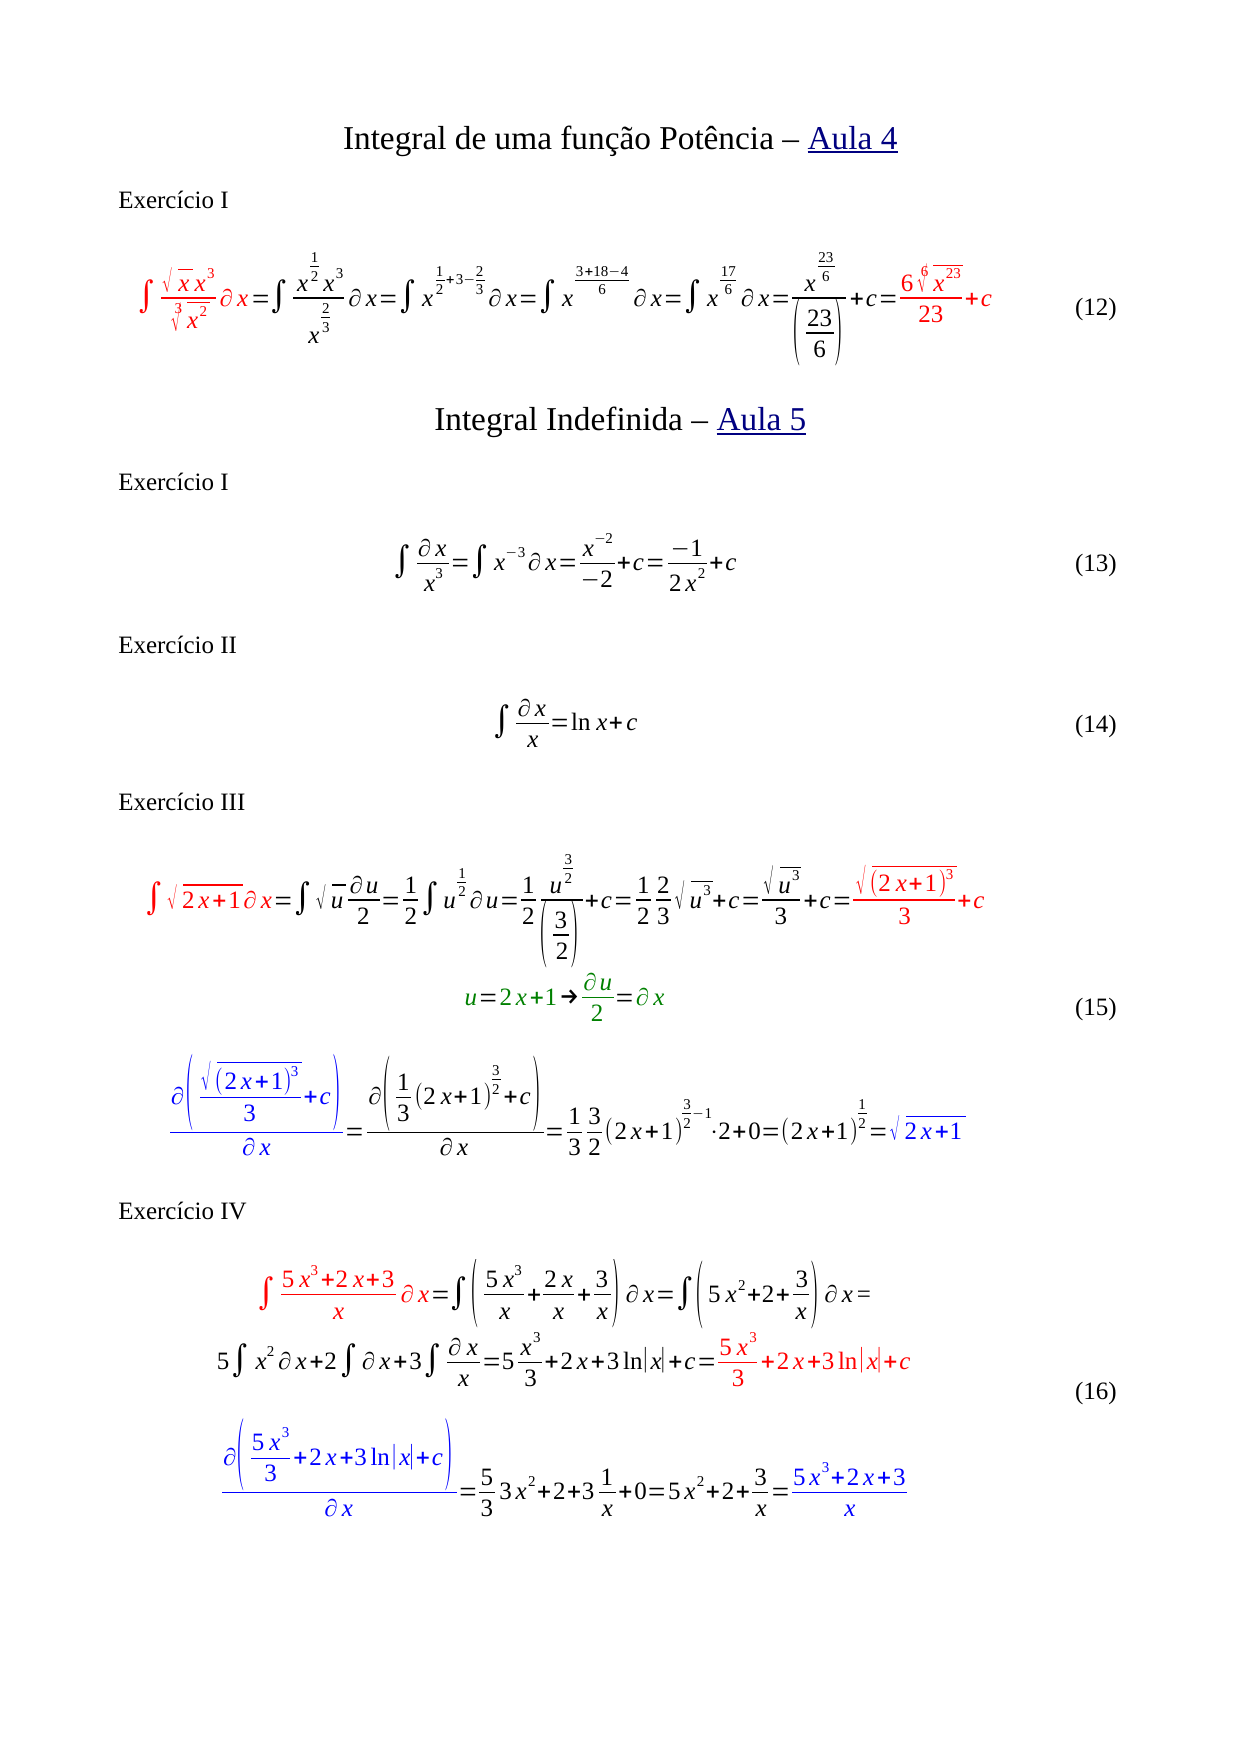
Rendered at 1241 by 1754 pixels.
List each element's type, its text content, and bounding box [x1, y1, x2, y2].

text Integral Indefinida – Aula 5 [118, 399, 1122, 438]
table_header [118, 243, 1010, 371]
text Exercício I [118, 467, 1122, 495]
table_header [118, 845, 1010, 1167]
text Exercício III [118, 787, 1122, 816]
table_header (13) [1010, 524, 1122, 602]
table_header (14) [1010, 688, 1122, 758]
text Exercício II [118, 631, 1122, 659]
text Exercício I [118, 185, 1122, 214]
table_header (12) [1010, 243, 1122, 371]
table_header [118, 524, 1010, 602]
table_header [118, 1253, 1010, 1527]
table_header (15) [1010, 845, 1122, 1167]
table_header [118, 688, 1010, 758]
text Integral de uma função Potência – Aula 4 [118, 118, 1122, 156]
table_header (16) [1010, 1253, 1122, 1527]
text Exercício IV [118, 1196, 1122, 1224]
